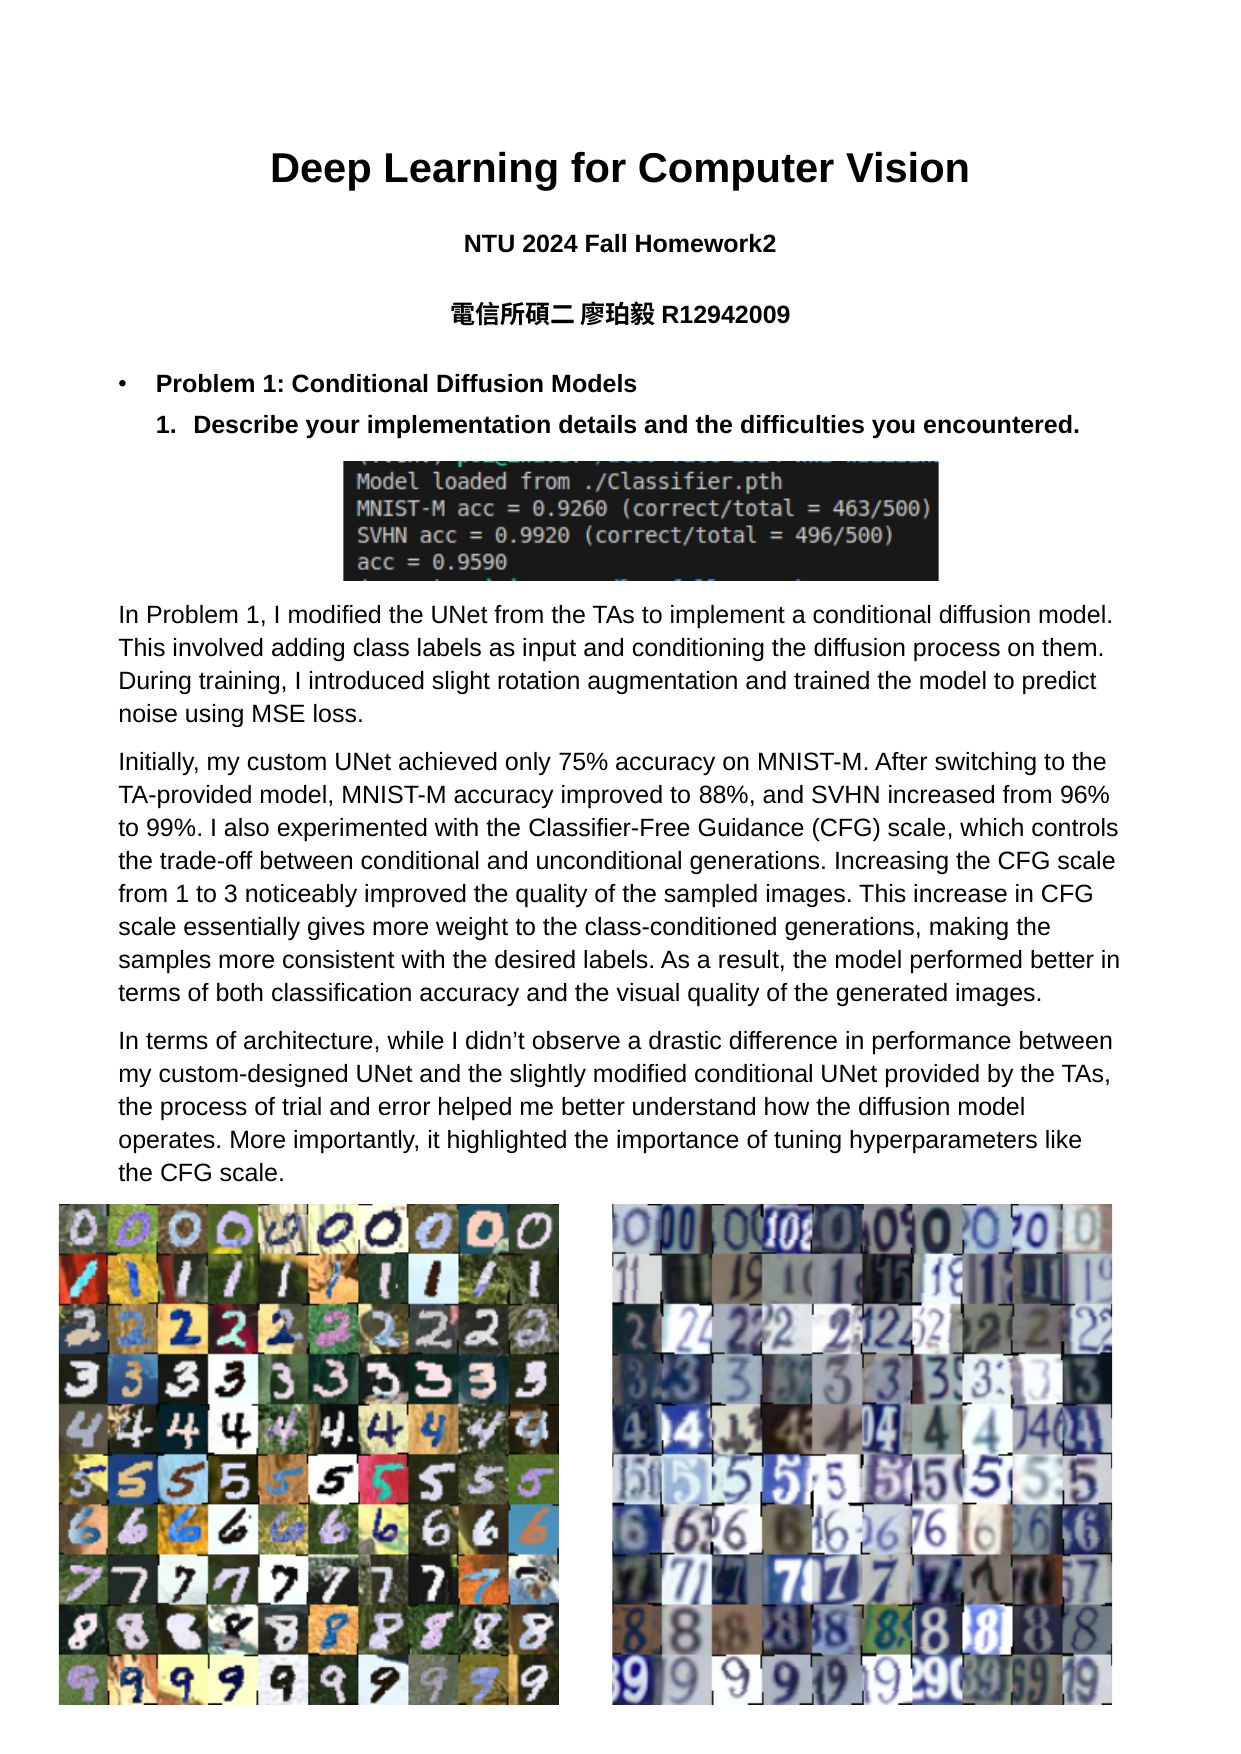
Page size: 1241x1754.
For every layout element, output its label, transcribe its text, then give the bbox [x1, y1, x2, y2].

title 電信所碩二 廖珀毅 R12942009 [118, 295, 1122, 331]
title Deep Learning for Computer Vision [118, 143, 1122, 191]
title NTU 2024 Fall Homework2 [118, 228, 1122, 257]
subtitle Problem 1: Conditional Diffusion Models [118, 368, 1122, 397]
text Initially, my custom UNet achieved only 75% accuracy on MNIST-M. After switching to the TA-provided model, MNIST-M accuracy improved to 88%, and SVHN increased from 96% to 99%. I also experimented with the Classifier-Free Guidance (CFG) scale, which controls the trade-off between conditional and unconditional generations. Increasing the CFG scale from 1 to 3 noticeably improved the quality of the sampled images. This increase in CFG scale essentially gives more weight to the class-conditioned generations, making the samples more consistent with the desired labels. As a result, the model performed better in terms of both classification accuracy and the visual quality of the generated images. [118, 747, 1122, 1007]
picture [343, 461, 939, 581]
text In Problem 1, I modified the UNet from the TAs to implement a conditional diffusion model. This involved adding class labels as input and conditioning the diffusion process on them. During training, I introduced slight rotation augmentation and trained the model to predict noise using MSE loss. [118, 600, 1122, 728]
list Describe your implementation details and the difficulties you encountered. [156, 410, 1122, 439]
picture [612, 1204, 1113, 1705]
text In terms of architecture, while I didn’t observe a drastic difference in performance between my custom-designed UNet and the slightly modified conditional UNet provided by the TAs, the process of trial and error helped me better understand how the diffusion model operates. More importantly, it highlighted the importance of tuning hyperparameters like the CFG scale. [118, 1026, 1122, 1187]
picture [58, 1204, 559, 1705]
